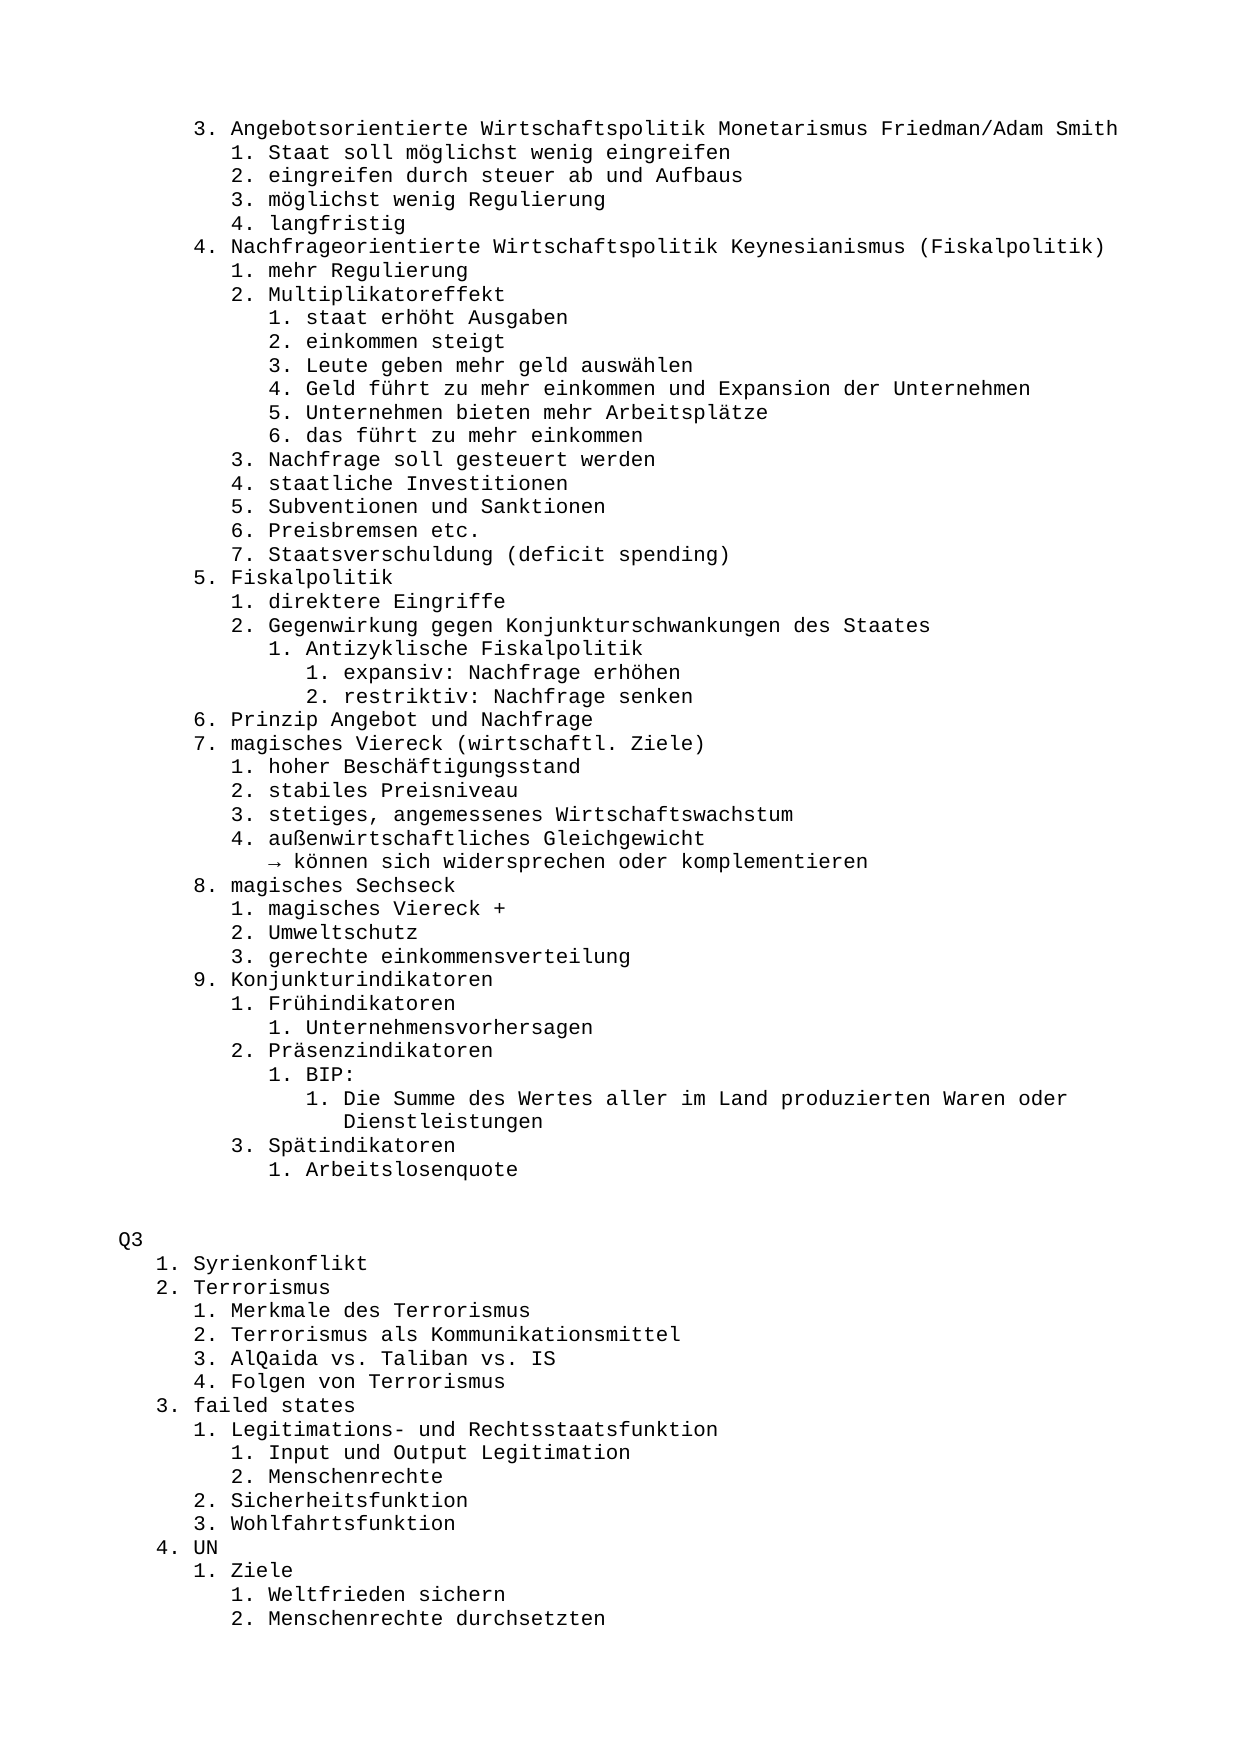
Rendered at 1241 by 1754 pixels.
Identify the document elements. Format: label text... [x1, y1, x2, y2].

list UN [156, 1537, 1122, 1561]
list Fiskalpolitik [193, 567, 1122, 591]
list Menschenrechte [231, 1466, 1122, 1489]
list Unternehmensvorhersagen [268, 1017, 1122, 1040]
list Syrienkonflikt [156, 1253, 1122, 1277]
list Nachfrage soll gesteuert werden [231, 449, 1122, 473]
list BIP: [268, 1064, 1122, 1088]
list Prinzip Angebot und Nachfrage [193, 709, 1122, 733]
list Subventionen und Sanktionen [231, 496, 1122, 520]
list gerechte einkommensverteilung [231, 946, 1122, 969]
list Präsenzindikatoren [231, 1040, 1122, 1064]
list Nachfrageorientierte Wirtschaftspolitik Keynesianismus (Fiskalpolitik) [193, 236, 1122, 260]
list Gegenwirkung gegen Konjunkturschwankungen des Staates [231, 615, 1122, 638]
list Input und Output Legitimation [231, 1442, 1122, 1466]
list Geld führt zu mehr einkommen und Expansion der Unternehmen [268, 378, 1122, 402]
list Menschenrechte durchsetzten [231, 1608, 1122, 1631]
list Multiplikatoreffekt [231, 284, 1122, 307]
list staat erhöht Ausgaben [268, 307, 1122, 331]
list Antizyklische Fiskalpolitik [268, 638, 1122, 662]
list mehr Regulierung [231, 260, 1122, 284]
list Frühindikatoren [231, 993, 1122, 1017]
list stetiges, angemessenes Wirtschaftswachstum [231, 804, 1122, 827]
list direktere Eingriffe [231, 591, 1122, 615]
list Umweltschutz [231, 922, 1122, 946]
list expansiv: Nachfrage erhöhen [306, 662, 1122, 686]
text Q3 [118, 1229, 1122, 1253]
list Sicherheitsfunktion [193, 1489, 1122, 1513]
list Folgen von Terrorismus [193, 1371, 1122, 1395]
list → können sich widersprechen oder komplementieren [231, 851, 1122, 875]
list restriktiv: Nachfrage senken [306, 686, 1122, 709]
list failed states [156, 1395, 1122, 1419]
list möglichst wenig Regulierung [231, 189, 1122, 213]
list hoher Beschäftigungsstand [231, 757, 1122, 780]
list Weltfrieden sichern [231, 1584, 1122, 1608]
list Ziele [193, 1561, 1122, 1584]
list Terrorismus als Kommunikationsmittel [193, 1324, 1122, 1348]
list staatliche Investitionen [231, 473, 1122, 496]
list Angebotsorientierte Wirtschaftspolitik Monetarismus Friedman/Adam Smith [193, 118, 1122, 142]
list Staat soll möglichst wenig eingreifen [231, 142, 1122, 165]
list langfristig [231, 213, 1122, 236]
list AlQaida vs. Taliban vs. IS [193, 1348, 1122, 1371]
list Unternehmen bieten mehr Arbeitsplätze [268, 402, 1122, 426]
list Konjunkturindikatoren [193, 969, 1122, 993]
list magisches Sechseck [193, 875, 1122, 898]
list Die Summe des Wertes aller im Land produzierten Waren oder Dienstleistungen [306, 1088, 1122, 1135]
list Arbeitslosenquote [268, 1158, 1122, 1182]
list außenwirtschaftliches Gleichgewicht [231, 827, 1122, 851]
list Wohlfahrtsfunktion [193, 1513, 1122, 1537]
list stabiles Preisniveau [231, 780, 1122, 804]
list eingreifen durch steuer ab und Aufbaus [231, 165, 1122, 189]
list einkommen steigt [268, 331, 1122, 354]
list Staatsverschuldung (deficit spending) [231, 544, 1122, 567]
list Terrorismus [156, 1277, 1122, 1300]
list magisches Viereck (wirtschaftl. Ziele) [193, 733, 1122, 757]
list Preisbremsen etc. [231, 520, 1122, 544]
list Spätindikatoren [231, 1135, 1122, 1158]
list Merkmale des Terrorismus [193, 1300, 1122, 1324]
list Legitimations- und Rechtsstaatsfunktion [193, 1419, 1122, 1442]
list Leute geben mehr geld auswählen [268, 354, 1122, 378]
list magisches Viereck + [231, 898, 1122, 922]
list das führt zu mehr einkommen [268, 426, 1122, 449]
